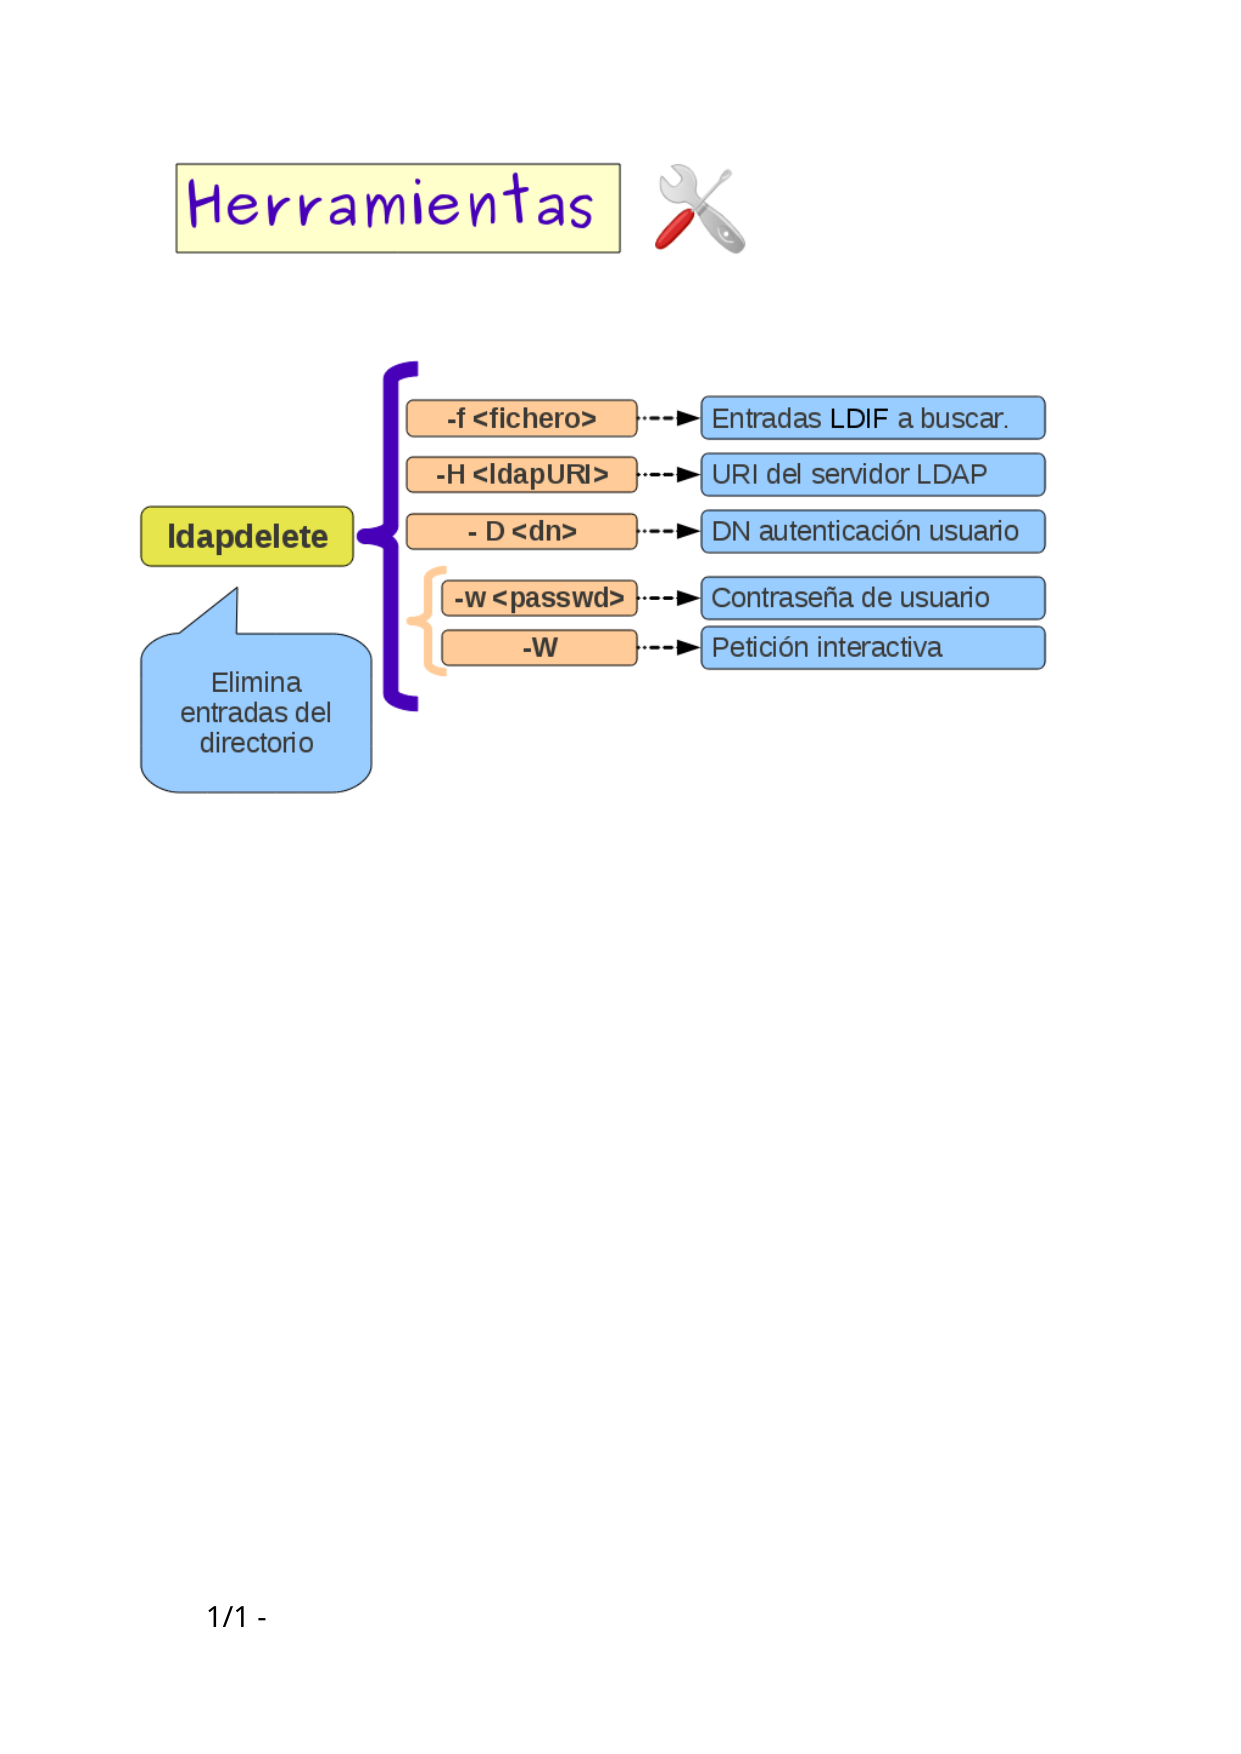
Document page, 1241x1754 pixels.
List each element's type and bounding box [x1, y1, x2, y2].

picture [123, 129, 1117, 870]
